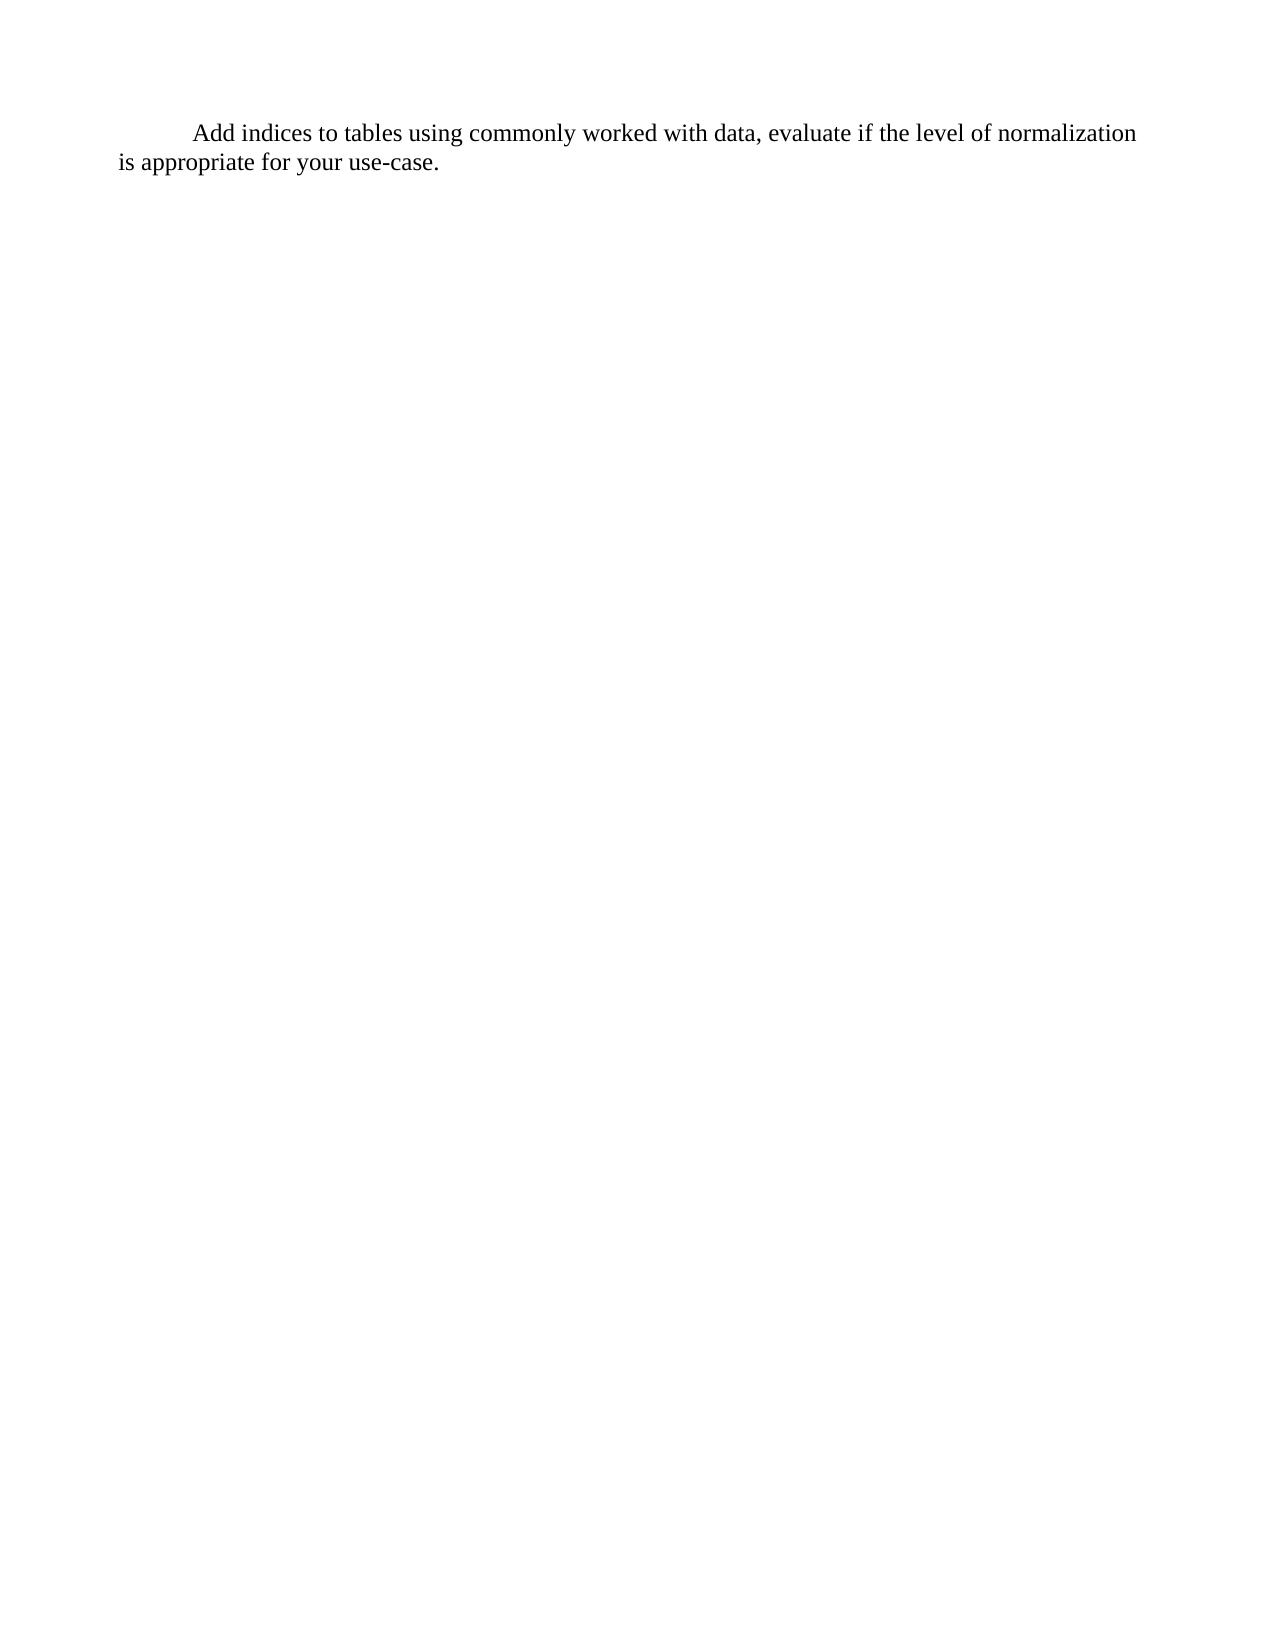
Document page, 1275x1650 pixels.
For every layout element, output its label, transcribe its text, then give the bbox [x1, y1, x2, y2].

text Add indices to tables using commonly worked with data, evaluate if the level of normalization is appropriate for your use-case. [118, 118, 1157, 176]
